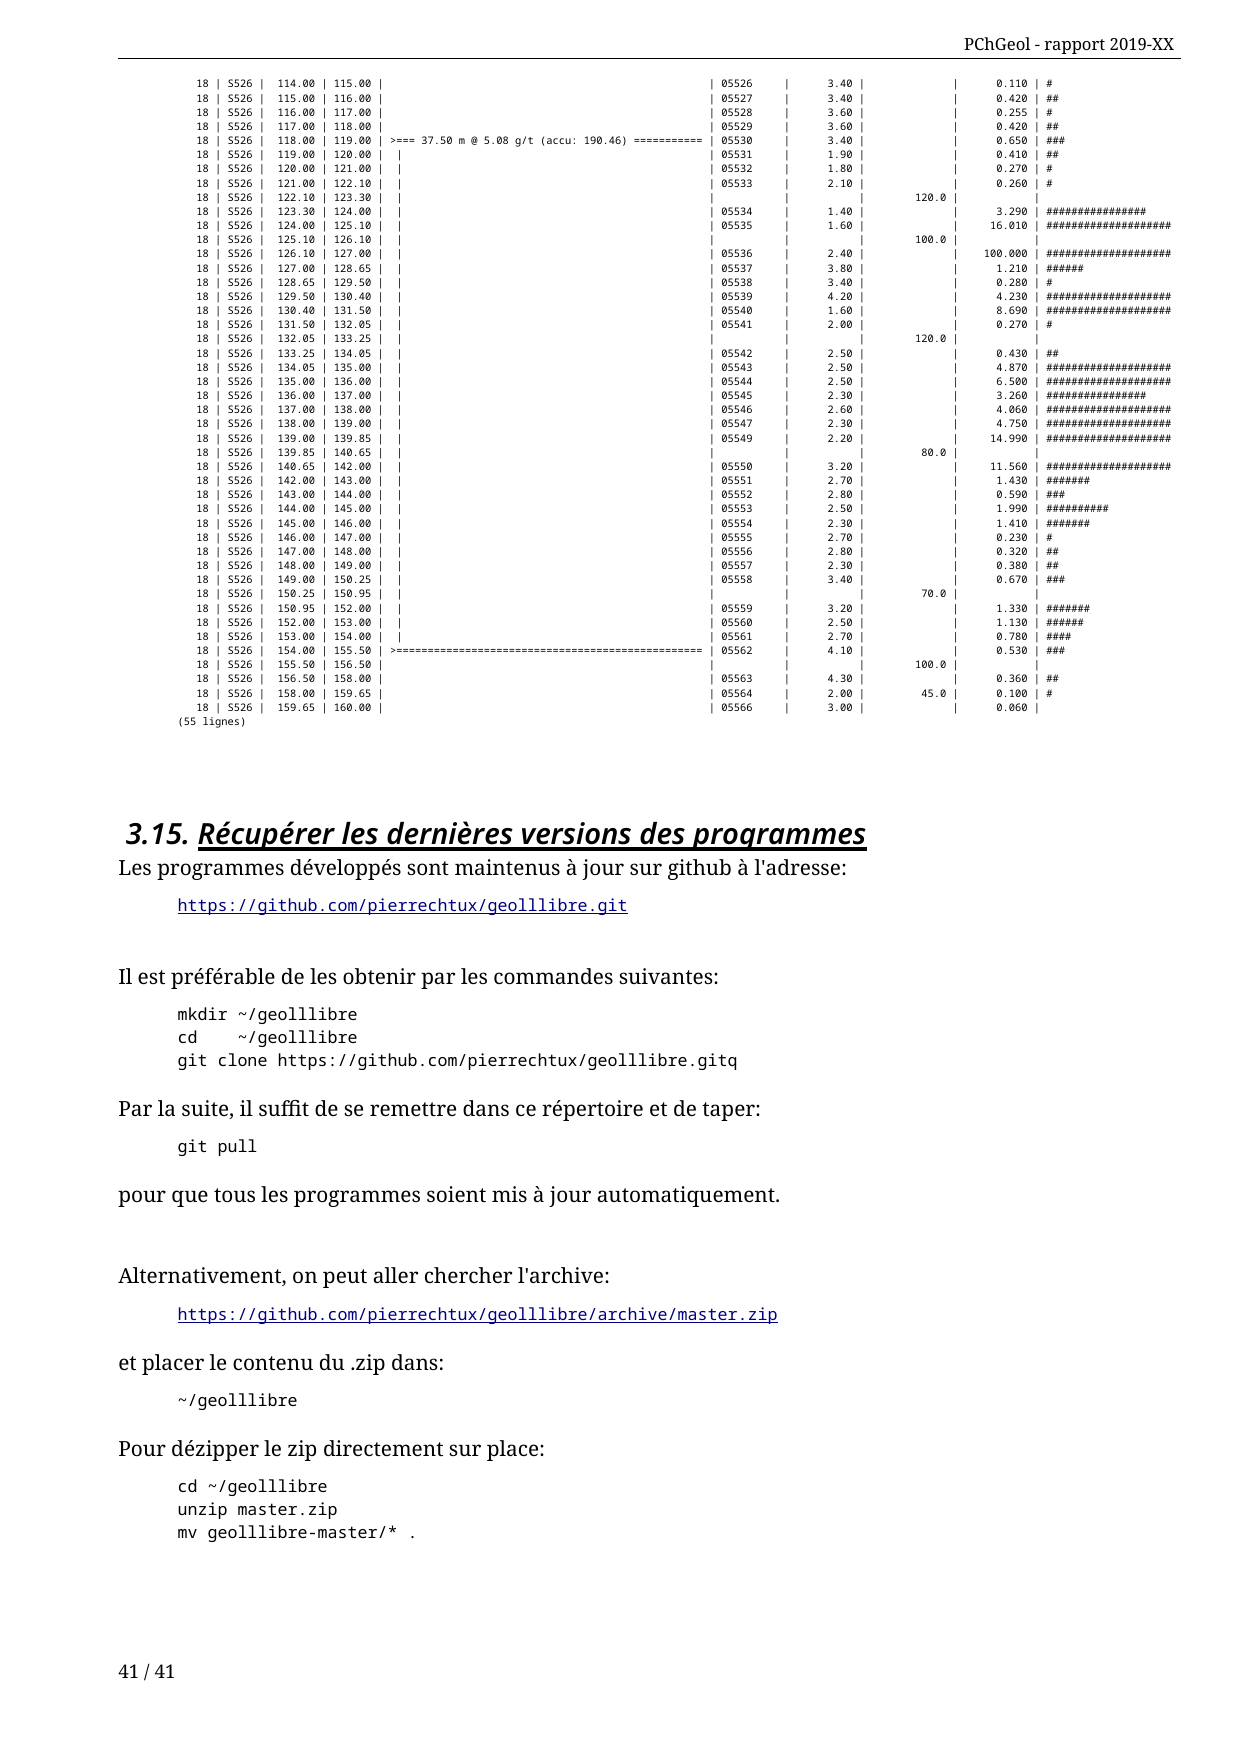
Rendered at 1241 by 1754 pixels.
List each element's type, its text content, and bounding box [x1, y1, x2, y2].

text 18 | S526 | 138.00 | 139.00 | | | 05547 | 2.30 | | 4.750 | #################### [177, 417, 1181, 431]
text 18 | S526 | 148.00 | 149.00 | | | 05557 | 2.30 | | 0.380 | ## [177, 558, 1181, 573]
text ~/geolllibre [177, 1389, 1181, 1411]
text 18 | S526 | 130.40 | 131.50 | | | 05540 | 1.60 | | 8.690 | #################### [177, 303, 1181, 318]
text 18 | S526 | 133.25 | 134.05 | | | 05542 | 2.50 | | 0.430 | ## [177, 346, 1181, 360]
text 18 | S526 | 154.00 | 155.50 | >================================================= | 05562 | 4.10 | | 0.530 | ### [177, 643, 1181, 658]
text Il est préférable de les obtenir par les commandes suivantes: [118, 962, 1181, 991]
text 18 | S526 | 136.00 | 137.00 | | | 05545 | 2.30 | | 3.260 | ################ [177, 388, 1181, 403]
text Pour dézipper le zip directement sur place: [118, 1434, 1181, 1463]
text 18 | S526 | 126.10 | 127.00 | | | 05536 | 2.40 | | 100.000 | #################### [177, 247, 1181, 261]
text 18 | S526 | 115.00 | 116.00 | | 05527 | 3.40 | | 0.420 | ## [177, 91, 1181, 105]
text 18 | S526 | 153.00 | 154.00 | | | 05561 | 2.70 | | 0.780 | #### [177, 629, 1181, 643]
text mv geolllibre-master/* . [177, 1520, 1181, 1543]
text 18 | S526 | 143.00 | 144.00 | | | 05552 | 2.80 | | 0.590 | ### [177, 488, 1181, 502]
subtitle Récupérer les dernières versions des programmes [118, 813, 1181, 853]
text 18 | S526 | 150.95 | 152.00 | | | 05559 | 3.20 | | 1.330 | ####### [177, 601, 1181, 615]
text 18 | S526 | 129.50 | 130.40 | | | 05539 | 4.20 | | 4.230 | #################### [177, 289, 1181, 303]
text https://github.com/pierrechtux/geolllibre/archive/master.zip [177, 1302, 1181, 1325]
text 18 | S526 | 142.00 | 143.00 | | | 05551 | 2.70 | | 1.430 | ####### [177, 473, 1181, 488]
text 18 | S526 | 139.00 | 139.85 | | | 05549 | 2.20 | | 14.990 | #################### [177, 431, 1181, 445]
text Les programmes développés sont maintenus à jour sur github à l'adresse: [118, 853, 1181, 882]
text Alternativement, on peut aller chercher l'archive: [118, 1262, 1181, 1290]
text 18 | S526 | 158.00 | 159.65 | | 05564 | 2.00 | 45.0 | 0.100 | # [177, 686, 1181, 700]
text 18 | S526 | 121.00 | 122.10 | | | 05533 | 2.10 | | 0.260 | # [177, 176, 1181, 190]
text 18 | S526 | 156.50 | 158.00 | | 05563 | 4.30 | | 0.360 | ## [177, 672, 1181, 686]
text 18 | S526 | 155.50 | 156.50 | | | | 100.0 | | [177, 658, 1181, 672]
text 18 | S526 | 139.85 | 140.65 | | | | | 80.0 | | [177, 445, 1181, 459]
text 18 | S526 | 124.00 | 125.10 | | | 05535 | 1.60 | | 16.010 | #################### [177, 218, 1181, 233]
text et placer le contenu du .zip dans: [118, 1348, 1181, 1376]
text Par la suite, il suffit de se remettre dans ce répertoire et de taper: [118, 1094, 1181, 1122]
text mkdir ~/geolllibre [177, 1003, 1181, 1026]
text (55 lignes) [177, 714, 1181, 728]
text 18 | S526 | 135.00 | 136.00 | | | 05544 | 2.50 | | 6.500 | #################### [177, 374, 1181, 388]
text 18 | S526 | 140.65 | 142.00 | | | 05550 | 3.20 | | 11.560 | #################### [177, 459, 1181, 473]
text cd ~/geolllibre [177, 1026, 1181, 1048]
text git clone https://github.com/pierrechtux/geolllibre.gitq [177, 1048, 1181, 1071]
text 18 | S526 | 144.00 | 145.00 | | | 05553 | 2.50 | | 1.990 | ########## [177, 502, 1181, 516]
text 18 | S526 | 137.00 | 138.00 | | | 05546 | 2.60 | | 4.060 | #################### [177, 403, 1181, 417]
text 18 | S526 | 117.00 | 118.00 | | 05529 | 3.60 | | 0.420 | ## [177, 119, 1181, 133]
text 18 | S526 | 131.50 | 132.05 | | | 05541 | 2.00 | | 0.270 | # [177, 318, 1181, 332]
text cd ~/geolllibre [177, 1475, 1181, 1498]
text 18 | S526 | 132.05 | 133.25 | | | | | 120.0 | | [177, 332, 1181, 346]
text 18 | S526 | 152.00 | 153.00 | | | 05560 | 2.50 | | 1.130 | ###### [177, 615, 1181, 629]
text 18 | S526 | 119.00 | 120.00 | | | 05531 | 1.90 | | 0.410 | ## [177, 148, 1181, 162]
text 18 | S526 | 149.00 | 150.25 | | | 05558 | 3.40 | | 0.670 | ### [177, 573, 1181, 587]
text https://github.com/pierrechtux/geolllibre.git [177, 894, 1181, 917]
text 18 | S526 | 147.00 | 148.00 | | | 05556 | 2.80 | | 0.320 | ## [177, 544, 1181, 558]
text 18 | S526 | 114.00 | 115.00 | | 05526 | 3.40 | | 0.110 | # [177, 77, 1181, 91]
text 18 | S526 | 125.10 | 126.10 | | | | | 100.0 | | [177, 233, 1181, 247]
text 18 | S526 | 116.00 | 117.00 | | 05528 | 3.60 | | 0.255 | # [177, 105, 1181, 119]
text 18 | S526 | 146.00 | 147.00 | | | 05555 | 2.70 | | 0.230 | # [177, 530, 1181, 544]
text unzip master.zip [177, 1498, 1181, 1520]
text 18 | S526 | 150.25 | 150.95 | | | | | 70.0 | | [177, 587, 1181, 601]
text 18 | S526 | 159.65 | 160.00 | | 05566 | 3.00 | | 0.060 | [177, 700, 1181, 714]
text 18 | S526 | 122.10 | 123.30 | | | | | 120.0 | | [177, 190, 1181, 204]
text 18 | S526 | 120.00 | 121.00 | | | 05532 | 1.80 | | 0.270 | # [177, 162, 1181, 176]
text 18 | S526 | 145.00 | 146.00 | | | 05554 | 2.30 | | 1.410 | ####### [177, 516, 1181, 530]
text 18 | S526 | 134.05 | 135.00 | | | 05543 | 2.50 | | 4.870 | #################### [177, 360, 1181, 374]
text pour que tous les programmes soient mis à jour automatiquement. [118, 1180, 1181, 1208]
text 18 | S526 | 128.65 | 129.50 | | | 05538 | 3.40 | | 0.280 | # [177, 275, 1181, 289]
text 18 | S526 | 123.30 | 124.00 | | | 05534 | 1.40 | | 3.290 | ################ [177, 204, 1181, 218]
text git pull [177, 1134, 1181, 1157]
text 18 | S526 | 127.00 | 128.65 | | | 05537 | 3.80 | | 1.210 | ###### [177, 261, 1181, 275]
text 18 | S526 | 118.00 | 119.00 | >=== 37.50 m @ 5.08 g/t (accu: 190.46) =========== | 05530 | 3.40 | | 0.650 | ### [177, 133, 1181, 148]
